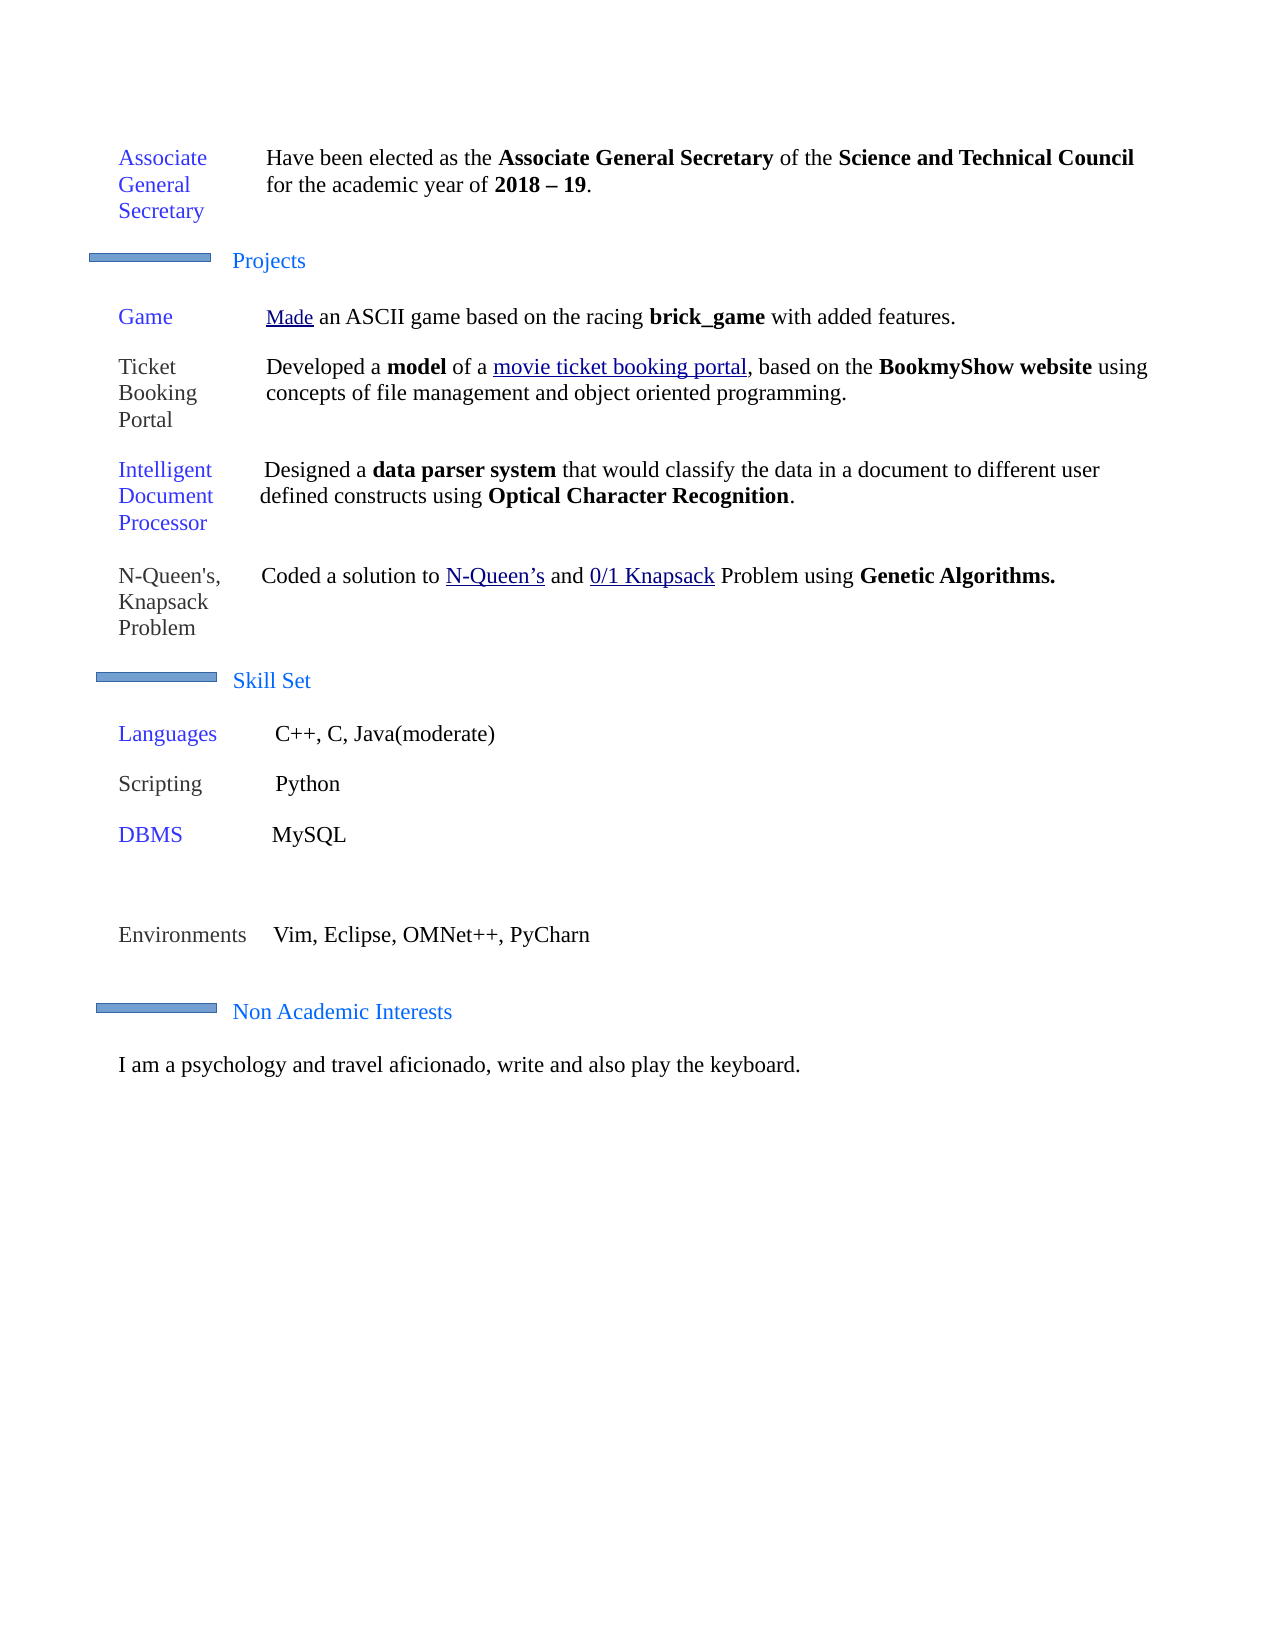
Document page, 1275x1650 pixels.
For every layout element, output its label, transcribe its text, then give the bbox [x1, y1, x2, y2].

list Knapsack [118, 588, 1157, 614]
list Document defined constructs using Optical Character Recognition. [118, 483, 1157, 509]
list Game Made an ASCII game based on the racing brick_game with added features. [118, 303, 1157, 329]
list Environments Vim, Eclipse, OMNet++, PyCharn [118, 921, 1157, 948]
list Associate Have been elected as the Associate General Secretary of the Science and Technical Council [118, 144, 1157, 171]
list DBMS MySQL [118, 821, 1157, 847]
list Secretary [118, 197, 1157, 223]
list Booking concepts of file management and object oriented programming. [118, 379, 1157, 406]
list Non Academic Interests [118, 998, 1157, 1024]
list Languages C++, C, Java(moderate) [118, 720, 1157, 746]
list General for the academic year of 2018 – 19. [118, 171, 1157, 197]
list I am a psychology and travel aficionado, write and also play the keyboard. [118, 1051, 1157, 1077]
text Projects [118, 248, 1157, 274]
list N-Queen's, Coded a solution to N-Queen’s and 0/1 Knapsack Problem using Genetic Algorithms. [118, 562, 1157, 588]
list Skill Set [118, 667, 1157, 693]
list Processor [118, 509, 1157, 535]
list Scripting Python [118, 770, 1157, 797]
list Portal [118, 406, 1157, 432]
list Ticket Developed a model of a movie ticket booking portal, based on the BookmyShow website using [118, 353, 1157, 379]
list Problem [118, 614, 1157, 641]
list Intelligent Designed a data parser system that would classify the data in a document to different user [118, 456, 1157, 483]
